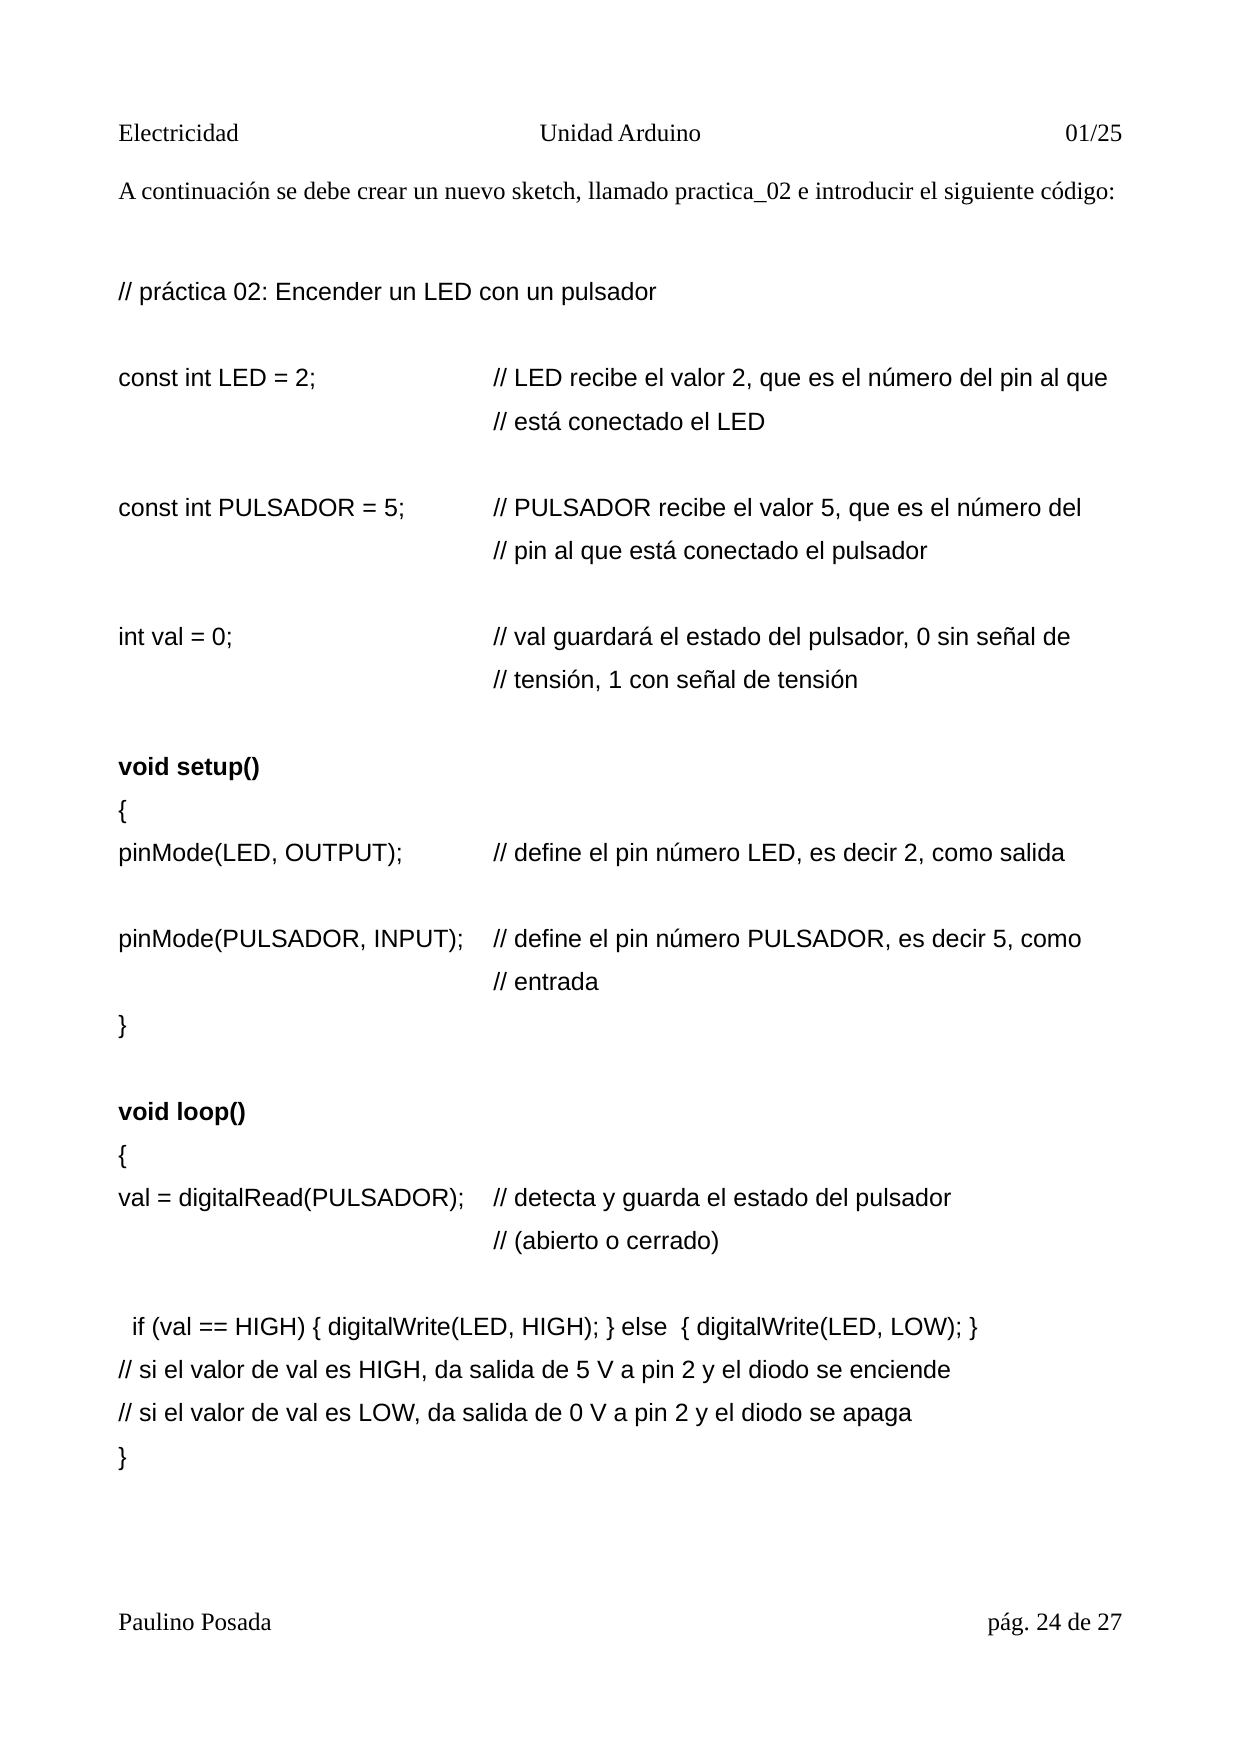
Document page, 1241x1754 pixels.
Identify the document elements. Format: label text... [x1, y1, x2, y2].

text const int LED = 2; // LED recibe el valor 2, que es el número del pin al que // está conectado el LED [118, 363, 1122, 435]
text pinMode(LED, OUTPUT); // define el pin número LED, es decir 2, como salida [118, 838, 1122, 867]
text } [118, 1442, 1122, 1470]
text // si el valor de val es HIGH, da salida de 5 V a pin 2 y el diodo se enciende [118, 1355, 1122, 1384]
text int val = 0; // val guardará el estado del pulsador, 0 sin señal de // tensión, 1 con señal de tensión [118, 622, 1122, 694]
text // (abierto o cerrado) [118, 1226, 1122, 1255]
text } [118, 1010, 1122, 1039]
text // si el valor de val es LOW, da salida de 0 V a pin 2 y el diodo se apaga [118, 1398, 1122, 1427]
text if (val == HIGH) { digitalWrite(LED, HIGH); } else { digitalWrite(LED, LOW); } [118, 1312, 1122, 1341]
text // práctica 02: Encender un LED con un pulsador [118, 277, 1122, 306]
text const int PULSADOR = 5; // PULSADOR recibe el valor 5, que es el número del // pin al que está conectado el pulsador [118, 493, 1122, 565]
text { [118, 1140, 1122, 1168]
text void loop() [118, 1097, 1122, 1125]
text void setup() [118, 752, 1122, 780]
text { [118, 795, 1122, 823]
text pinMode(PULSADOR, INPUT); // define el pin número PULSADOR, es decir 5, como // entrada [118, 924, 1122, 996]
text val = digitalRead(PULSADOR); // detecta y guarda el estado del pulsador [118, 1183, 1122, 1212]
text A continuación se debe crear un nuevo sketch, llamado practica_02 e introducir el siguiente código: [118, 176, 1122, 205]
